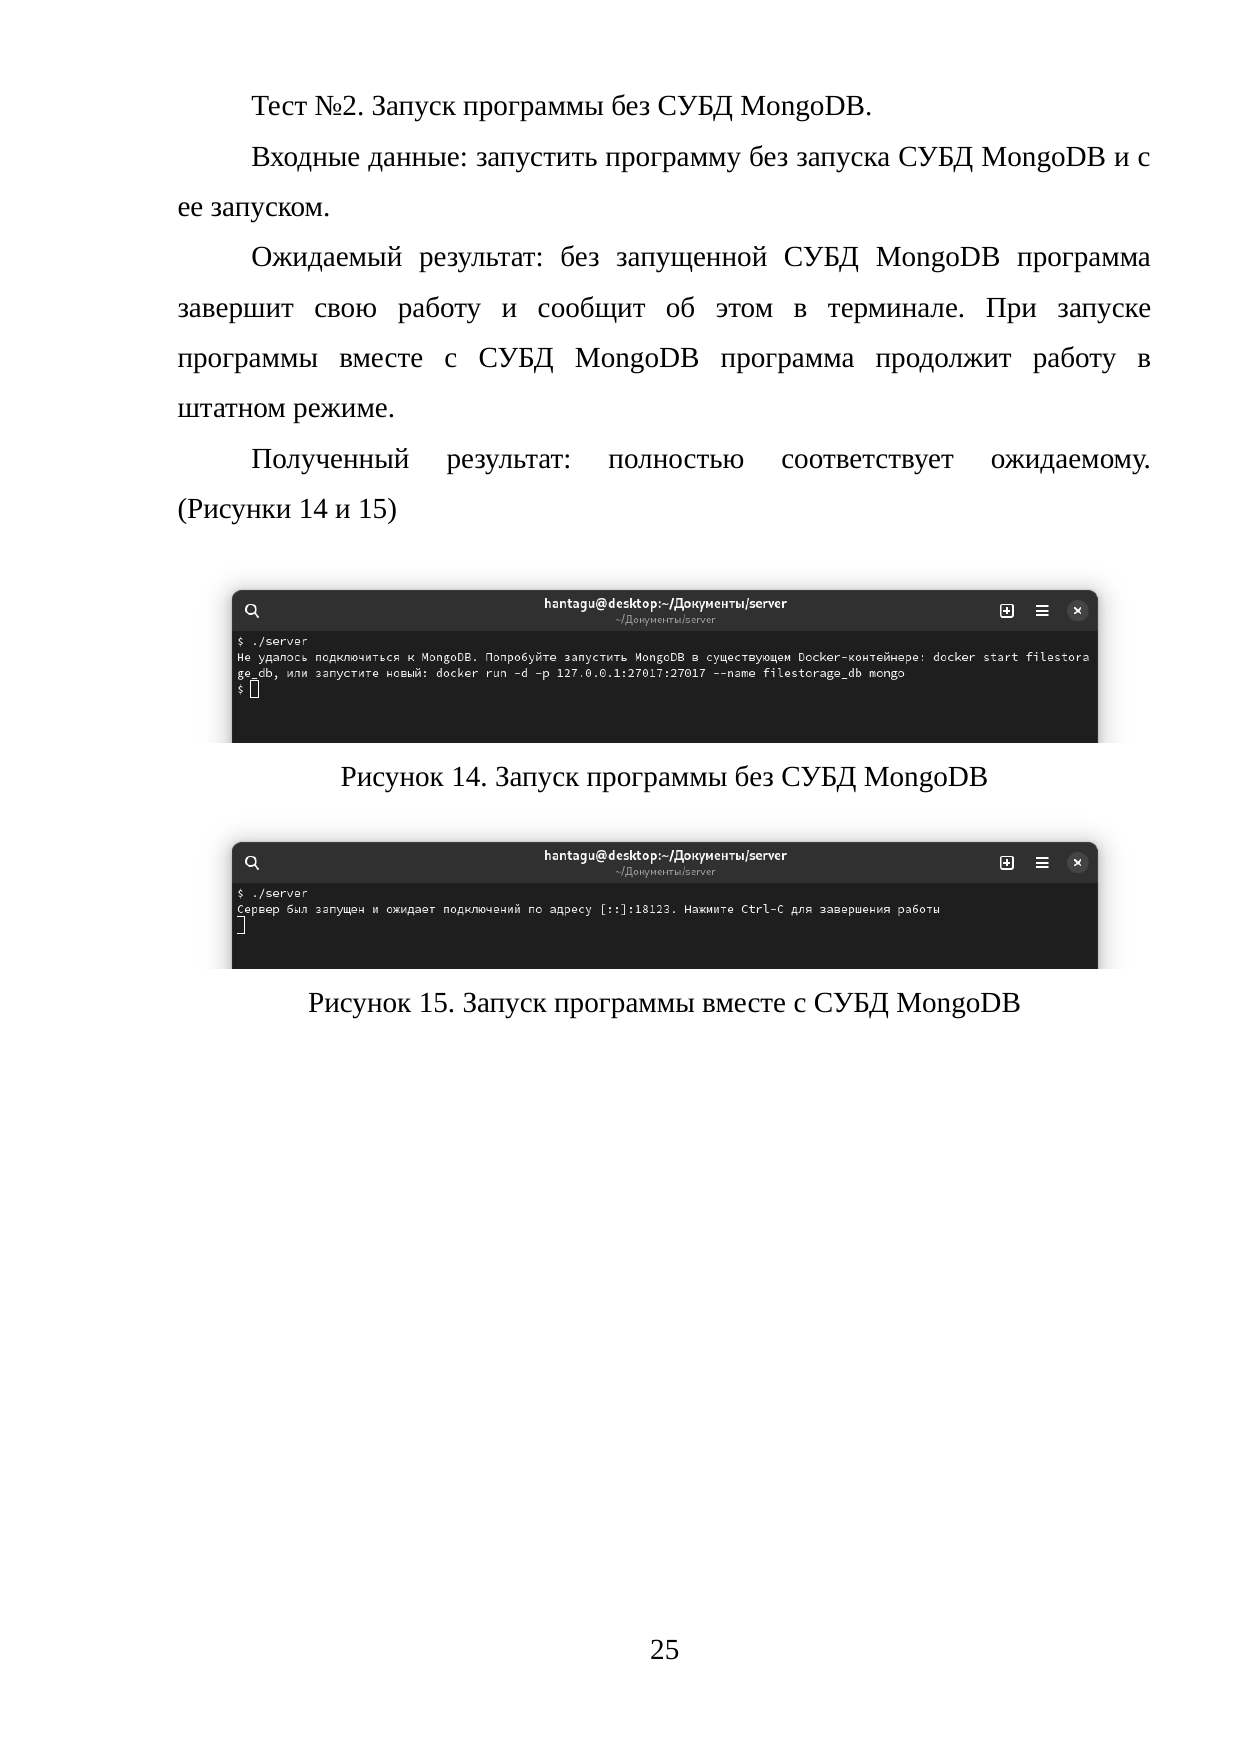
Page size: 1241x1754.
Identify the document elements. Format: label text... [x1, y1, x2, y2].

text Тест №2. Запуск программы без СУБД MongoDB. [177, 88, 1152, 122]
text Полученный результат: полностью соответствует ожидаемому. (Рисунки 14 и 15) [177, 441, 1152, 524]
text Входные данные: запустить программу без запуска СУБД MongoDB и с ее запуском. [177, 139, 1152, 223]
text Рисунок 15. Запуск программы вместе с СУБД MongoDB [177, 794, 1152, 1018]
text Рисунок 14. Запуск программы без СУБД MongoDB [177, 542, 1152, 793]
text Ожидаемый результат: без запущенной СУБД MongoDB программа завершит свою работу и сообщит об этом в терминале. При запуске программы вместе с СУБД MongoDB программа продолжит работу в штатном режиме. [177, 239, 1152, 424]
